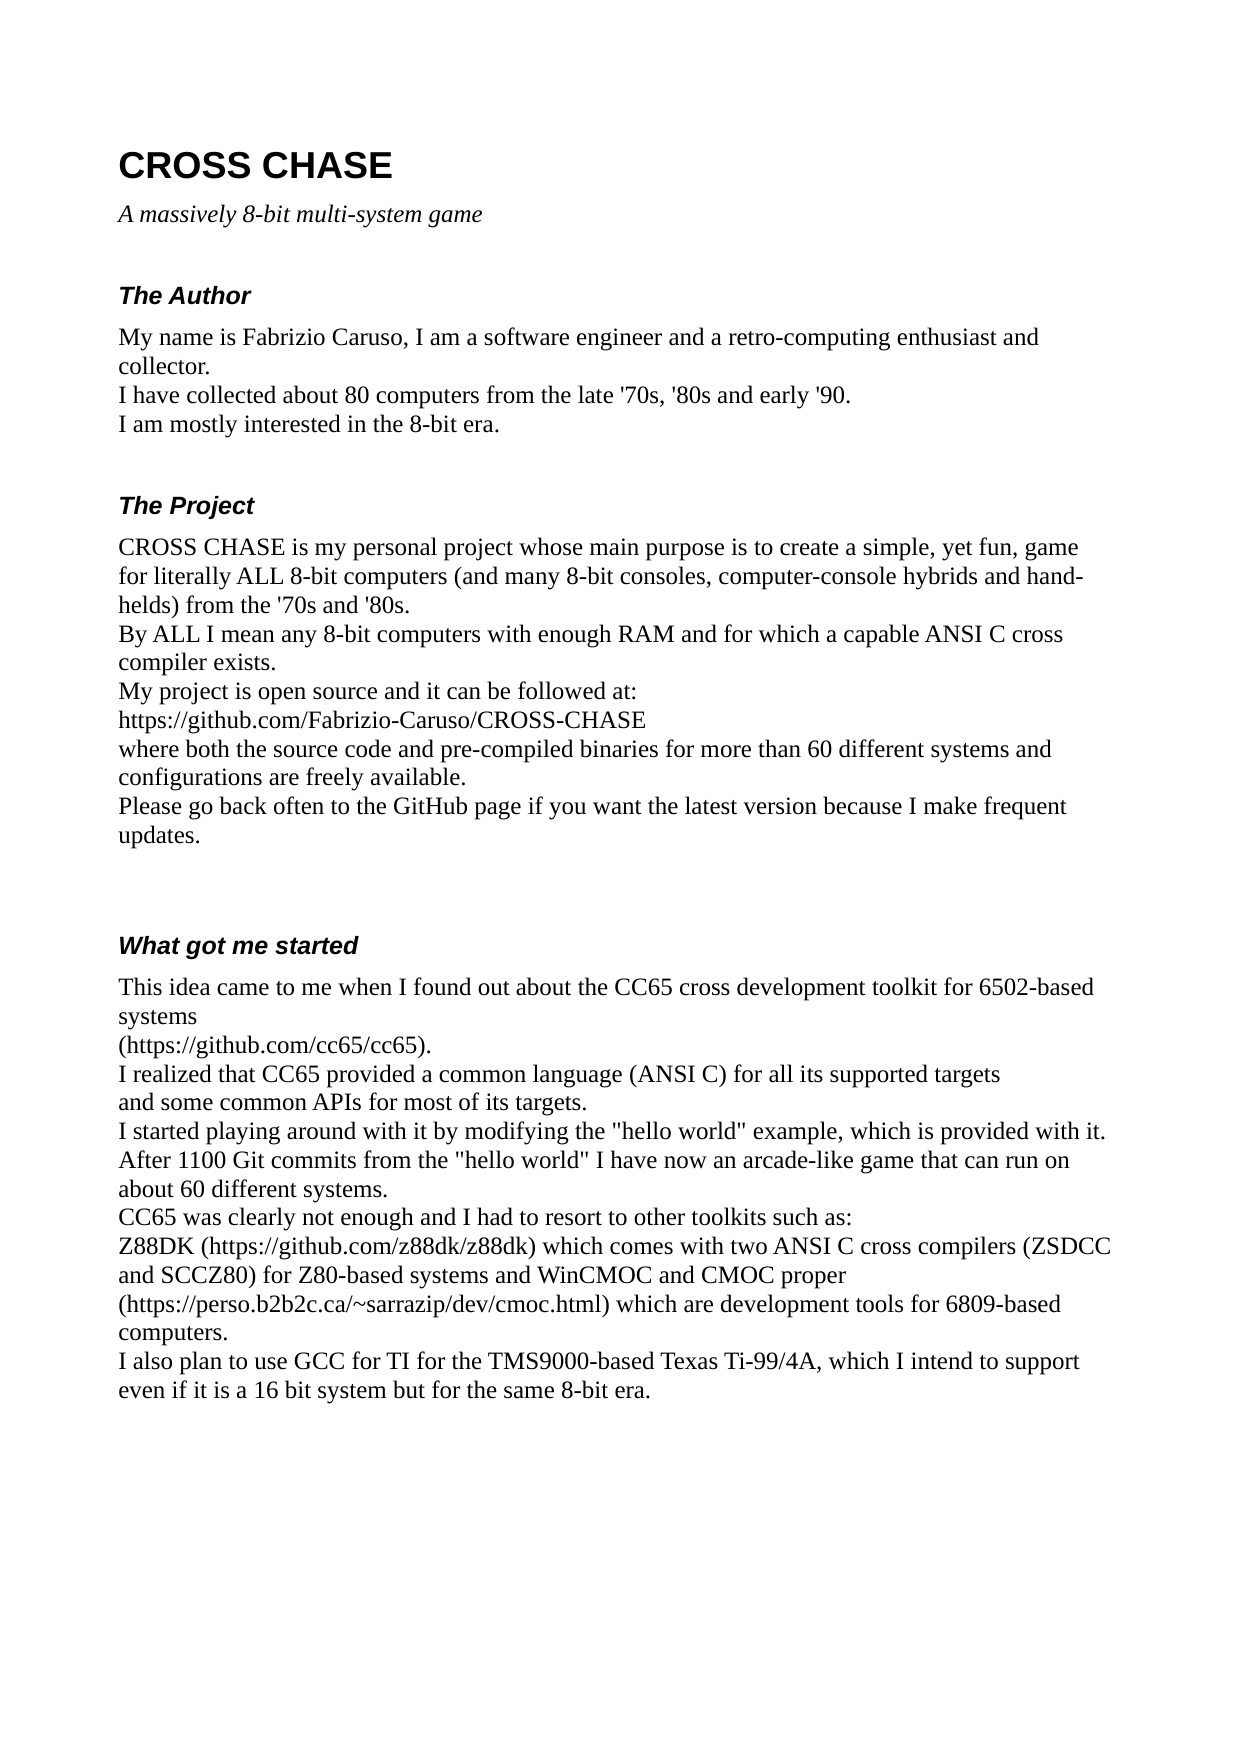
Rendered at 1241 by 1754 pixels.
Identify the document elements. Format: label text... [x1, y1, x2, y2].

text By ALL I mean any 8-bit computers with enough RAM and for which a capable ANSI C cross compiler exists. [118, 619, 1122, 676]
text This idea came to me when I found out about the CC65 cross development toolkit for 6502-based systems [118, 972, 1122, 1030]
text (https://github.com/cc65/cc65). [118, 1030, 1122, 1059]
text CROSS CHASE is my personal project whose main purpose is to create a simple, yet fun, game [118, 532, 1122, 561]
text https://github.com/Fabrizio-Caruso/CROSS-CHASE [118, 705, 1122, 734]
text I started playing around with it by modifying the "hello world" example, which is provided with it. [118, 1116, 1122, 1145]
subtitle The Project [118, 491, 1122, 520]
text I also plan to use GCC for TI for the TMS9000-based Texas Ti-99/4A, which I intend to support even if it is a 16 bit system but for the same 8-bit era. [118, 1346, 1122, 1404]
text I realized that CC65 provided a common language (ANSI C) for all its supported targets [118, 1059, 1122, 1087]
text Z88DK (https://github.com/z88dk/z88dk) which comes with two ANSI C cross compilers (ZSDCC and SCCZ80) for Z80-based systems and WinCMOC and CMOC proper (https://perso.b2b2c.ca/~sarrazip/dev/cmoc.html) which are development tools for 6809-based computers. [118, 1231, 1122, 1346]
text Please go back often to the GitHub page if you want the latest version because I make frequent updates. [118, 791, 1122, 849]
text My project is open source and it can be followed at: [118, 676, 1122, 705]
text My name is Fabrizio Caruso, I am a software engineer and a retro-computing enthusiast and collector. [118, 322, 1122, 380]
subtitle The Author [118, 281, 1122, 310]
text After 1100 Git commits from the "hello world" I have now an arcade-like game that can run on about 60 different systems. [118, 1145, 1122, 1202]
text for literally ALL 8-bit computers (and many 8-bit consoles, computer-console hybrids and hand-helds) from the '70s and '80s. [118, 561, 1122, 619]
text where both the source code and pre-compiled binaries for more than 60 different systems and configurations are freely available. [118, 734, 1122, 791]
text I am mostly interested in the 8-bit era. [118, 409, 1122, 437]
text CC65 was clearly not enough and I had to resort to other toolkits such as: [118, 1202, 1122, 1231]
text I have collected about 80 computers from the late '70s, '80s and early '90. [118, 380, 1122, 409]
text and some common APIs for most of its targets. [118, 1087, 1122, 1116]
subtitle CROSS CHASE [118, 143, 1122, 186]
text A massively 8-bit multi-system game [118, 199, 1122, 227]
subtitle What got me started [118, 931, 1122, 960]
